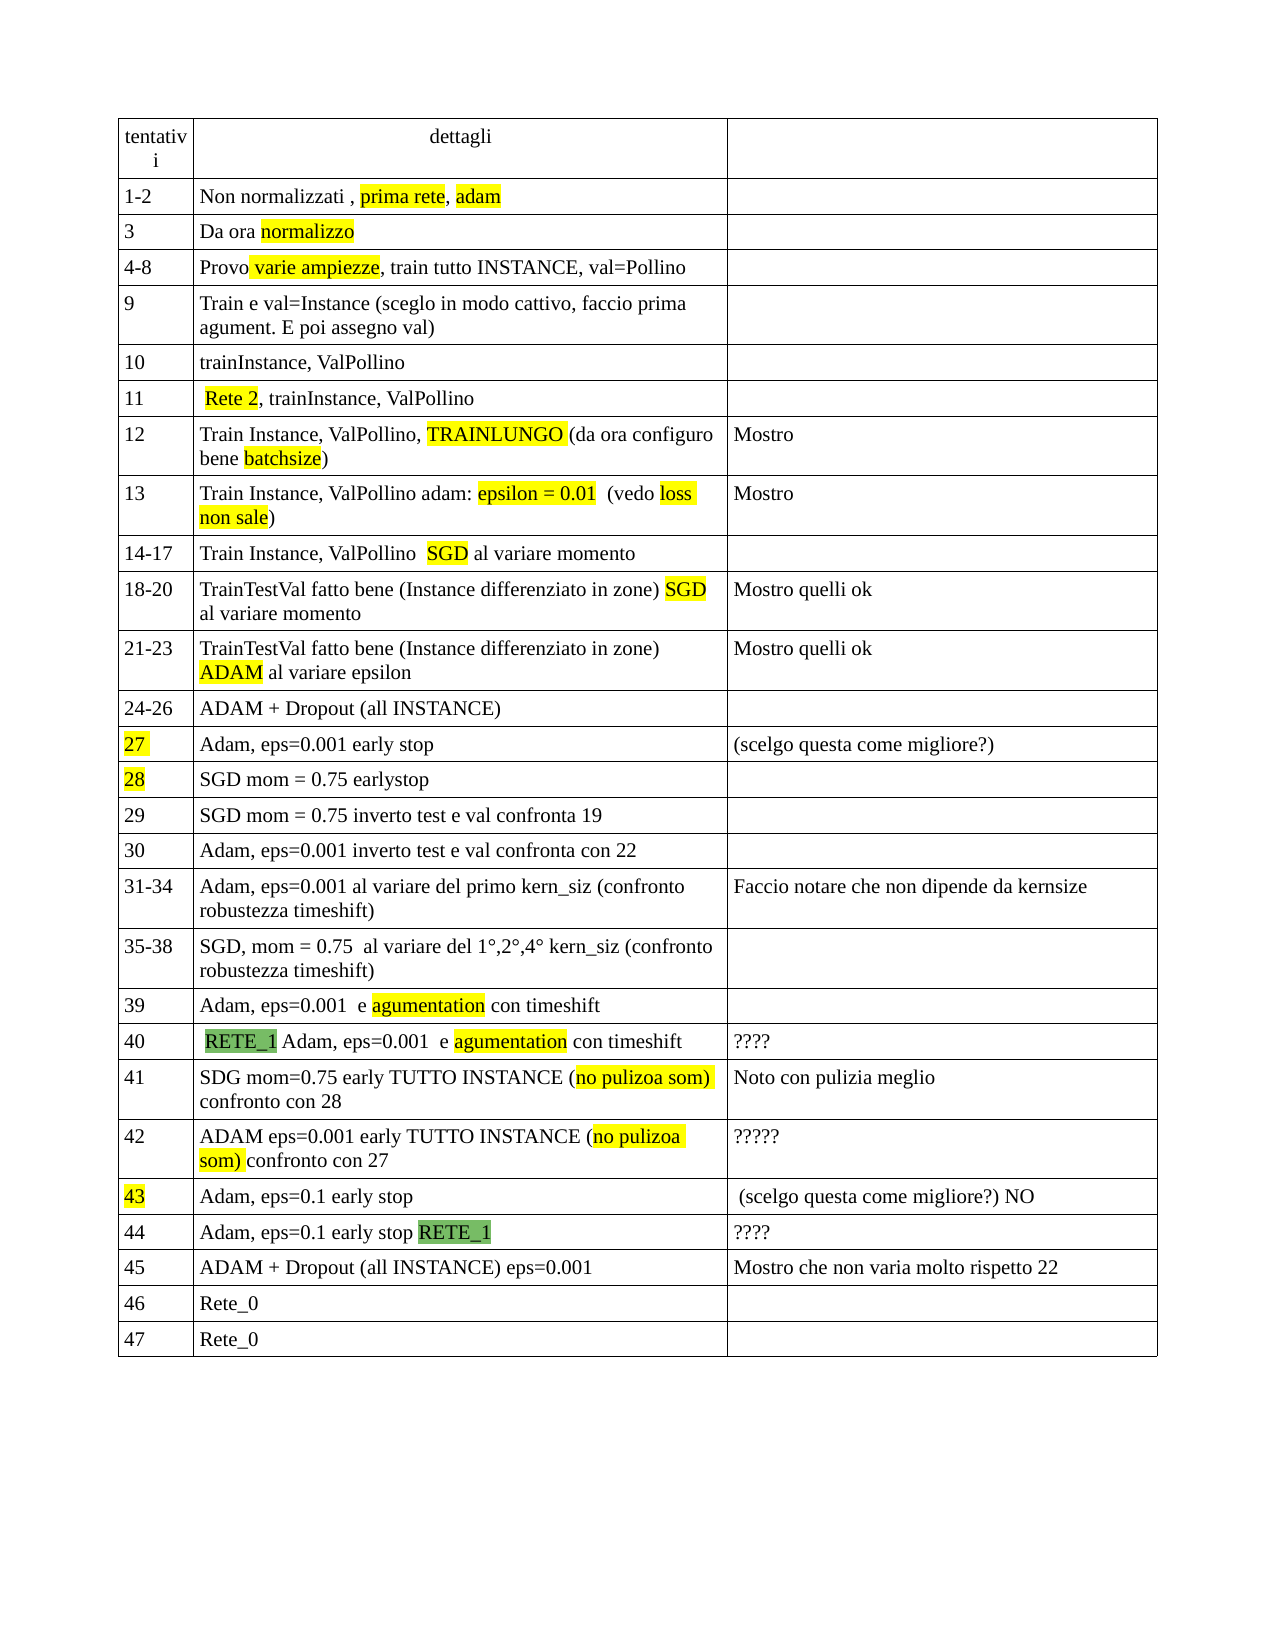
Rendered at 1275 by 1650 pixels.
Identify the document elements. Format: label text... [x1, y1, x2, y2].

table_cell Da ora normalizzo [194, 215, 727, 249]
table_cell [728, 989, 1157, 1023]
table_cell SGD, mom = 0.75 al variare del 1°,2°,4° kern_siz (confronto robustezza timeshift) [194, 929, 727, 987]
table_cell 21-23 [119, 631, 193, 690]
table_cell SDG mom=0.75 early TUTTO INSTANCE (no pulizoa som) confronto con 28 [194, 1060, 727, 1118]
table_cell [728, 834, 1157, 868]
table_cell trainInstance, ValPollino [194, 345, 727, 380]
table_cell 42 [119, 1120, 193, 1178]
table_cell Adam, eps=0.1 early stop [194, 1179, 727, 1214]
table_cell 31-34 [119, 869, 193, 928]
table_cell ????? [728, 1120, 1157, 1178]
table_cell Train Instance, ValPollino adam: epsilon = 0.01 (vedo loss non sale) [194, 476, 727, 535]
table_cell Faccio notare che non dipende da kernsize [728, 869, 1157, 928]
table_cell [728, 929, 1157, 987]
table_cell Provo varie ampiezze, train tutto INSTANCE, val=Pollino [194, 250, 727, 285]
table_cell 44 [119, 1215, 193, 1249]
table_header dettagli [194, 119, 727, 178]
table_cell 45 [119, 1250, 193, 1285]
table_cell 43 [119, 1179, 193, 1214]
table_cell SGD mom = 0.75 inverto test e val confronta 19 [194, 798, 727, 832]
table_cell ADAM + Dropout (all INSTANCE) [194, 691, 727, 726]
table_cell Mostro quelli ok [728, 572, 1157, 630]
table_cell SGD mom = 0.75 earlystop [194, 762, 727, 797]
table_cell [728, 1286, 1157, 1321]
table_cell ADAM eps=0.001 early TUTTO INSTANCE (no pulizoa som) confronto con 27 [194, 1120, 727, 1178]
table_cell 29 [119, 798, 193, 832]
table_cell 10 [119, 345, 193, 380]
table_cell (scelgo questa come migliore?) NO [728, 1179, 1157, 1214]
table_header [728, 119, 1157, 178]
table_cell 30 [119, 834, 193, 868]
table_cell 13 [119, 476, 193, 535]
table_cell ???? [728, 1024, 1157, 1059]
table_cell [728, 381, 1157, 416]
table_cell Mostro [728, 476, 1157, 535]
table_cell 46 [119, 1286, 193, 1321]
table_cell ???? [728, 1215, 1157, 1249]
table_cell 14-17 [119, 536, 193, 571]
table_cell ADAM + Dropout (all INSTANCE) eps=0.001 [194, 1250, 727, 1285]
table_cell 27 [119, 727, 193, 761]
table_cell 11 [119, 381, 193, 416]
table_cell Mostro [728, 417, 1157, 475]
table_cell [728, 286, 1157, 344]
table_cell 35-38 [119, 929, 193, 987]
table_cell 9 [119, 286, 193, 344]
table_cell Adam, eps=0.001 early stop [194, 727, 727, 761]
table_cell 41 [119, 1060, 193, 1118]
table_cell [728, 215, 1157, 249]
table_cell [728, 691, 1157, 726]
table_cell TrainTestVal fatto bene (Instance differenziato in zone) SGD al variare momento [194, 572, 727, 630]
table_cell 28 [119, 762, 193, 797]
table_cell 40 [119, 1024, 193, 1059]
table_cell Rete 2, trainInstance, ValPollino [194, 381, 727, 416]
table_cell Adam, eps=0.001 inverto test e val confronta con 22 [194, 834, 727, 868]
table_cell [728, 179, 1157, 213]
table_header tentativi [119, 119, 193, 178]
table_cell 3 [119, 215, 193, 249]
table_cell Adam, eps=0.001 al variare del primo kern_siz (confronto robustezza timeshift) [194, 869, 727, 928]
table_cell Train Instance, ValPollino, TRAINLUNGO (da ora configuro bene batchsize) [194, 417, 727, 475]
table_cell Rete_0 [194, 1286, 727, 1321]
table_cell 24-26 [119, 691, 193, 726]
table_cell (scelgo questa come migliore?) [728, 727, 1157, 761]
table_cell [728, 798, 1157, 832]
table_cell TrainTestVal fatto bene (Instance differenziato in zone) ADAM al variare epsilon [194, 631, 727, 690]
table_cell Mostro che non varia molto rispetto 22 [728, 1250, 1157, 1285]
table_cell Rete_0 [194, 1322, 727, 1356]
table_cell 18-20 [119, 572, 193, 630]
table_cell 1-2 [119, 179, 193, 213]
table_cell Train Instance, ValPollino SGD al variare momento [194, 536, 727, 571]
table_cell [728, 536, 1157, 571]
table_cell Mostro quelli ok [728, 631, 1157, 690]
table_cell RETE_1 Adam, eps=0.001 e agumentation con timeshift [194, 1024, 727, 1059]
table_cell Adam, eps=0.001 e agumentation con timeshift [194, 989, 727, 1023]
table_cell Non normalizzati , prima rete, adam [194, 179, 727, 213]
table_cell Noto con pulizia meglio [728, 1060, 1157, 1118]
table_cell [728, 762, 1157, 797]
table_cell [728, 345, 1157, 380]
table_cell [728, 1322, 1157, 1356]
table_cell 47 [119, 1322, 193, 1356]
table_cell Adam, eps=0.1 early stop RETE_1 [194, 1215, 727, 1249]
table_cell 12 [119, 417, 193, 475]
table_cell 4-8 [119, 250, 193, 285]
table_cell Train e val=Instance (sceglo in modo cattivo, faccio prima agument. E poi assegno val) [194, 286, 727, 344]
table_cell 39 [119, 989, 193, 1023]
table_cell [728, 250, 1157, 285]
